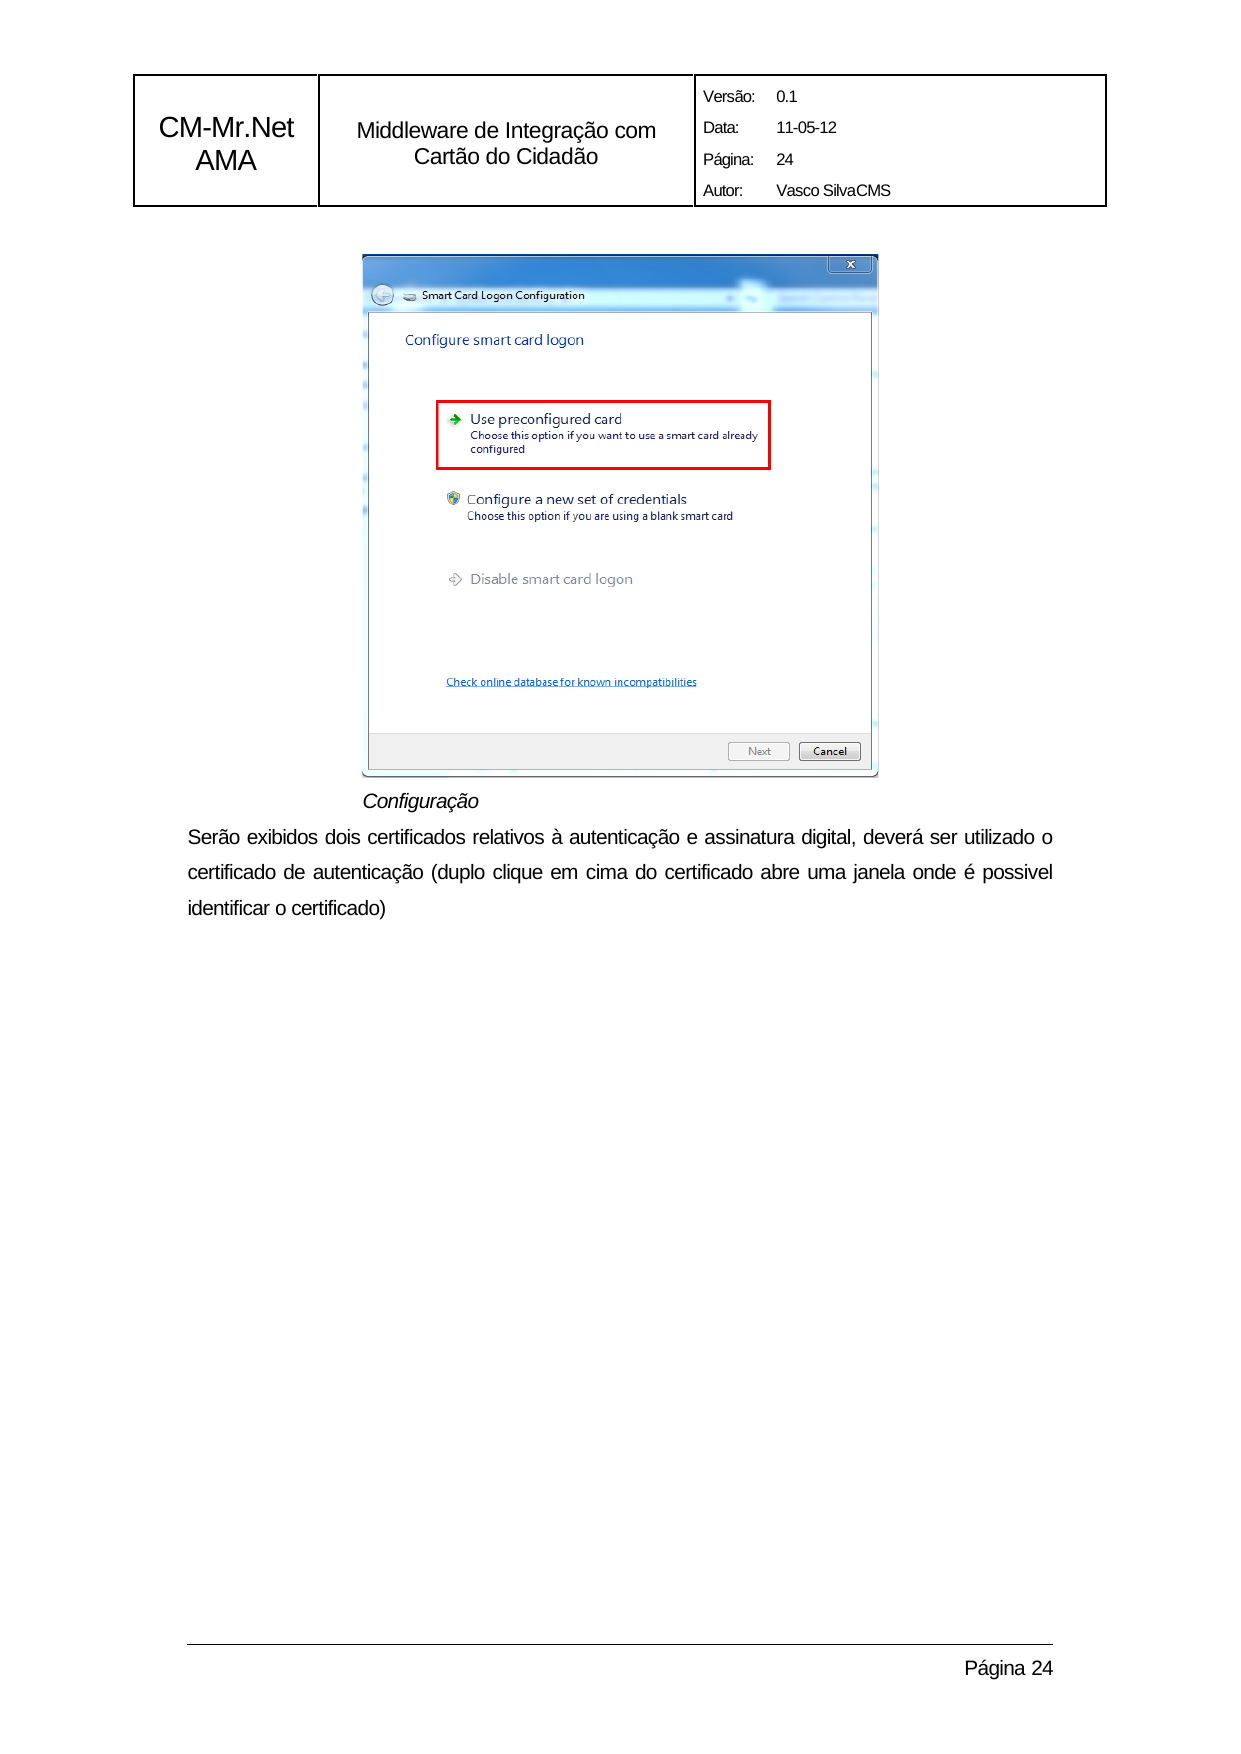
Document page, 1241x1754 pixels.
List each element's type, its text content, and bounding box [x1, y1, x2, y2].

picture [362, 254, 879, 778]
text Configuração [362, 778, 878, 813]
text Serão exibidos dois certificados relativos à autenticação e assinatura digital, deverá ser utilizado o certificado de autenticação (duplo clique em cima do certificado abre uma janela onde é possivel identificar o certificado) [187, 242, 1053, 919]
